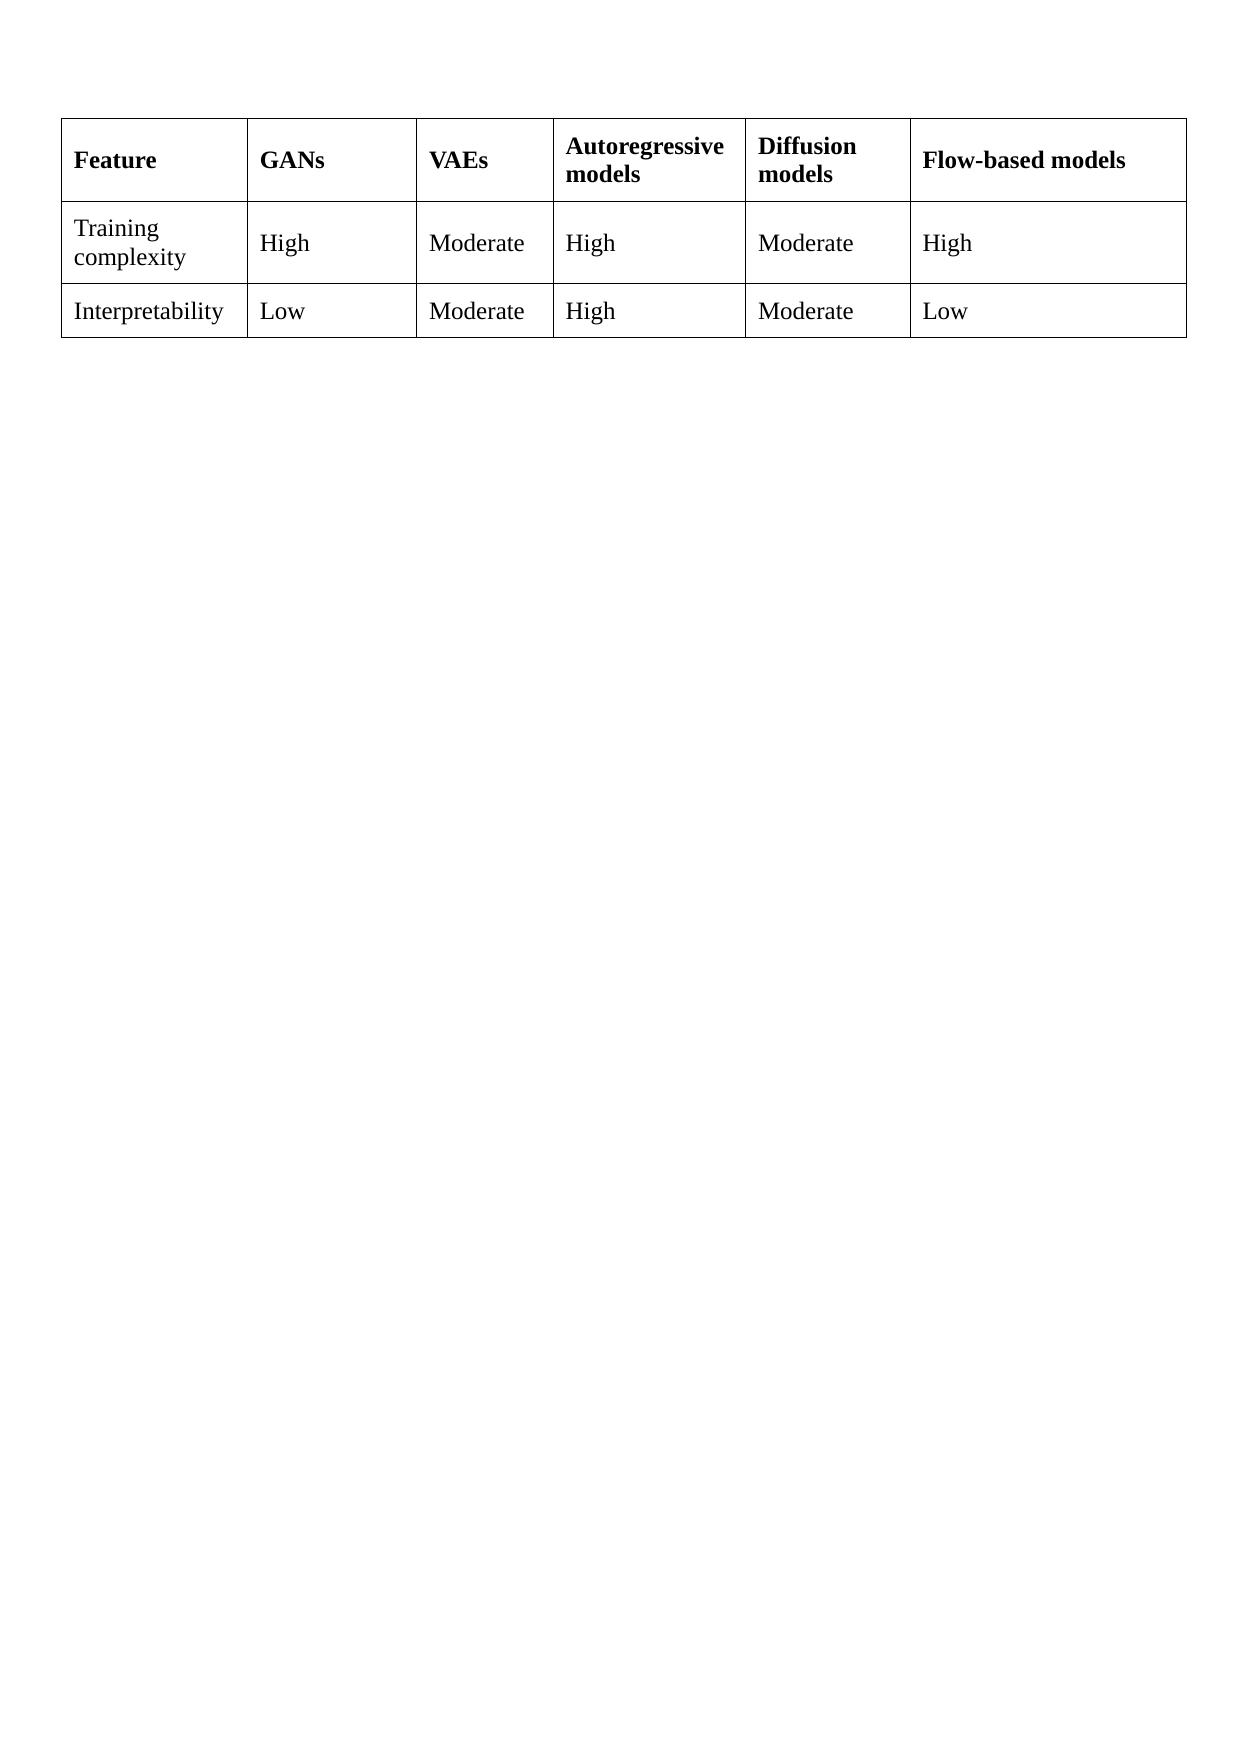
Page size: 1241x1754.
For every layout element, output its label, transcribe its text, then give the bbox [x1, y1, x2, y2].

table_cell Low [248, 284, 416, 337]
table_cell High [554, 284, 745, 337]
table_header Diffusion models [746, 119, 910, 201]
table_cell High [554, 202, 745, 283]
table_cell Moderate [417, 284, 553, 337]
table_header Feature [62, 119, 247, 201]
table_cell Moderate [417, 202, 553, 283]
table_cell Interpretability [62, 284, 247, 337]
table_header Autoregressive models [554, 119, 745, 201]
table_cell High [248, 202, 416, 283]
table_header Flow-based models [911, 119, 1186, 201]
table_header VAEs [417, 119, 553, 201]
table_cell Moderate [746, 202, 910, 283]
table_cell Training complexity [62, 202, 247, 283]
table_cell High [911, 202, 1186, 283]
table_cell Low [911, 284, 1186, 337]
table_header GANs [248, 119, 416, 201]
table_cell Moderate [746, 284, 910, 337]
